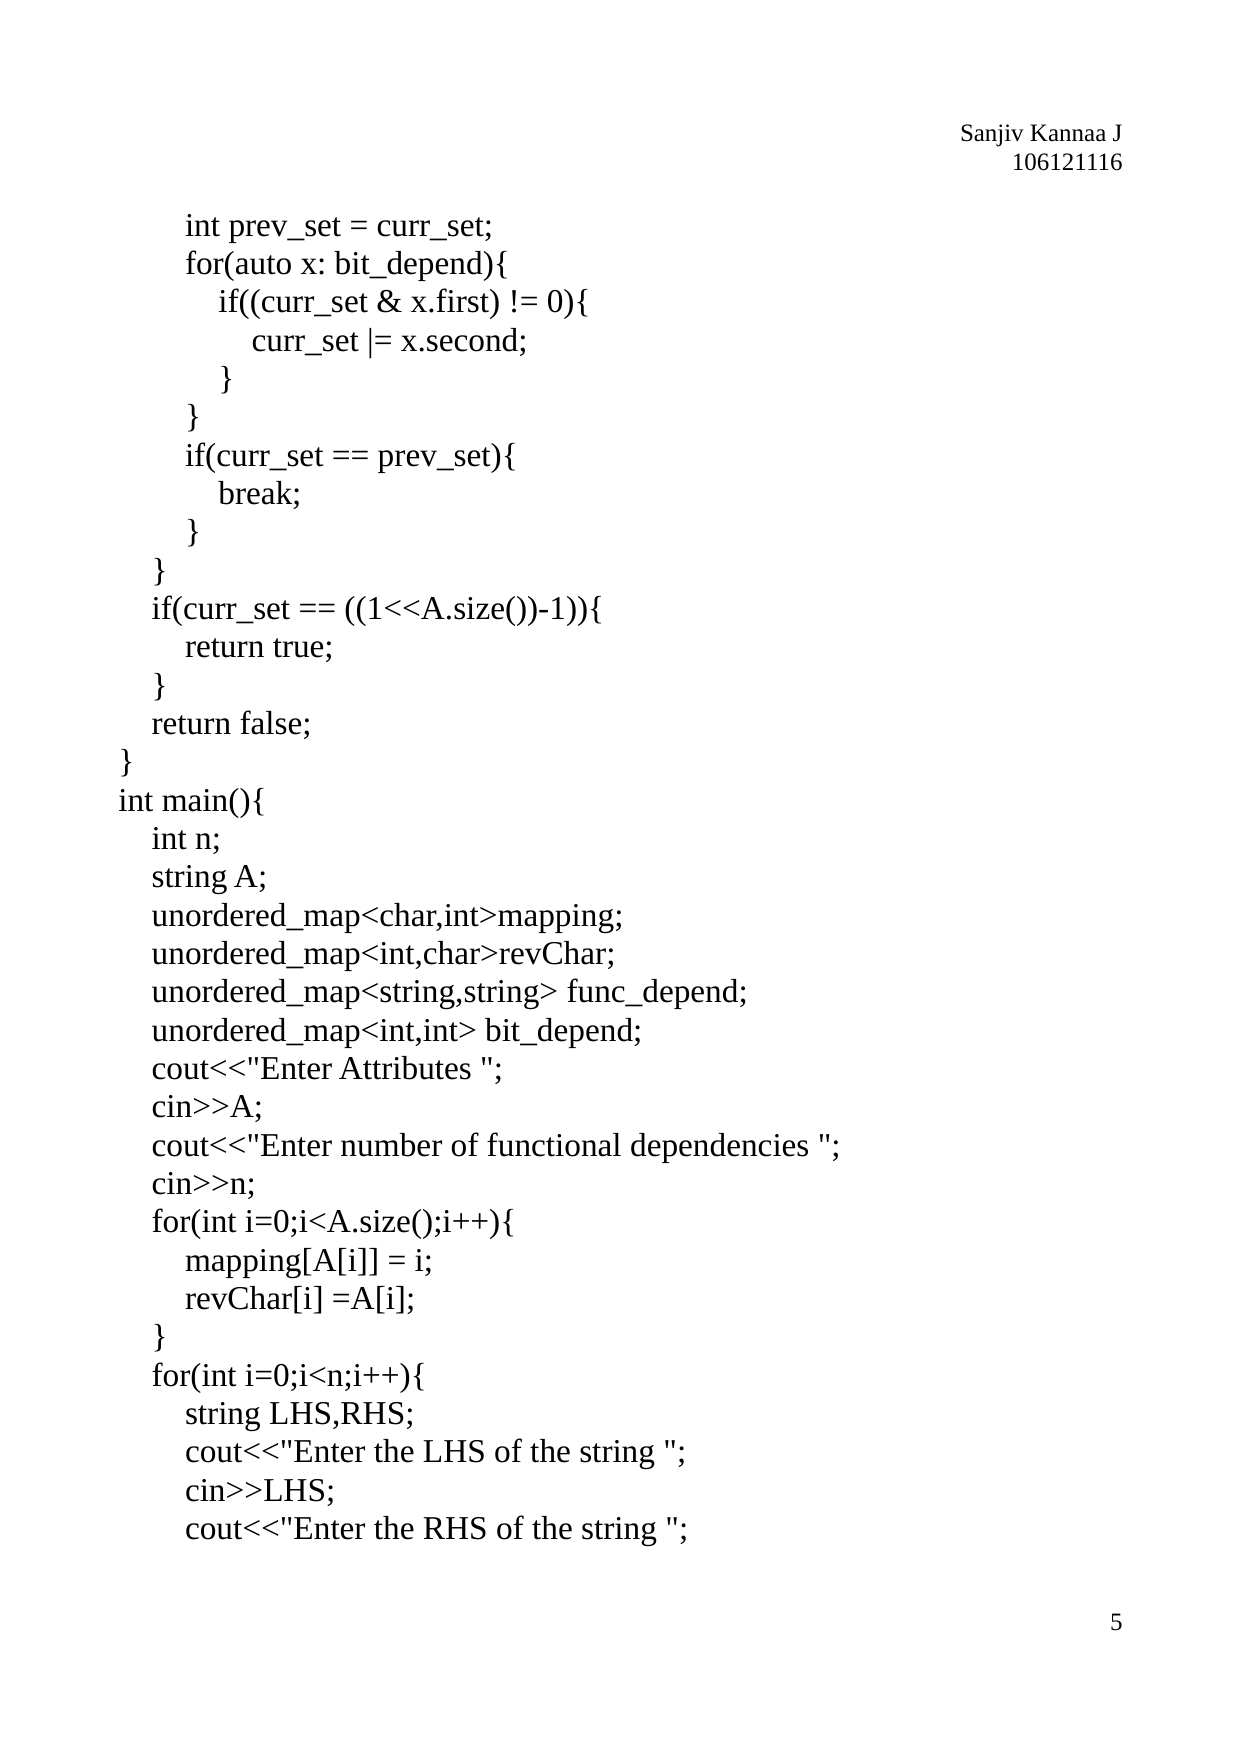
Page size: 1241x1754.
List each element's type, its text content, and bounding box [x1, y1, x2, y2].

text } [118, 550, 1122, 588]
text unordered_map<char,int>mapping; [118, 895, 1122, 933]
text cout<<"Enter Attributes "; [118, 1048, 1122, 1087]
text int n; [118, 818, 1122, 857]
text unordered_map<int,char>revChar; [118, 933, 1122, 972]
text return false; [118, 703, 1122, 742]
text mapping[A[i]] = i; [118, 1240, 1122, 1278]
text string LHS,RHS; [118, 1393, 1122, 1432]
text int main(){ [118, 780, 1122, 818]
text if(curr_set == prev_set){ [118, 435, 1122, 473]
text string A; [118, 857, 1122, 895]
text cout<<"Enter the LHS of the string "; [118, 1432, 1122, 1470]
text cin>>LHS; [118, 1470, 1122, 1508]
text for(int i=0;i<n;i++){ [118, 1355, 1122, 1393]
text } [118, 358, 1122, 397]
text revChar[i] =A[i]; [118, 1278, 1122, 1317]
text } [118, 1317, 1122, 1355]
text } [118, 512, 1122, 550]
text if(curr_set == ((1<<A.size())-1)){ [118, 588, 1122, 627]
text curr_set |= x.second; [118, 320, 1122, 358]
text return true; [118, 627, 1122, 665]
text cin>>A; [118, 1087, 1122, 1125]
text cin>>n; [118, 1163, 1122, 1202]
text } [118, 742, 1122, 780]
text cout<<"Enter number of functional dependencies "; [118, 1125, 1122, 1163]
text } [118, 397, 1122, 435]
text cout<<"Enter the RHS of the string "; [118, 1508, 1122, 1547]
text unordered_map<int,int> bit_depend; [118, 1010, 1122, 1048]
text for(int i=0;i<A.size();i++){ [118, 1202, 1122, 1240]
text break; [118, 473, 1122, 512]
text } [118, 665, 1122, 703]
text for(auto x: bit_depend){ [118, 243, 1122, 282]
text if((curr_set & x.first) != 0){ [118, 282, 1122, 320]
text int prev_set = curr_set; [118, 205, 1122, 243]
text unordered_map<string,string> func_depend; [118, 972, 1122, 1010]
